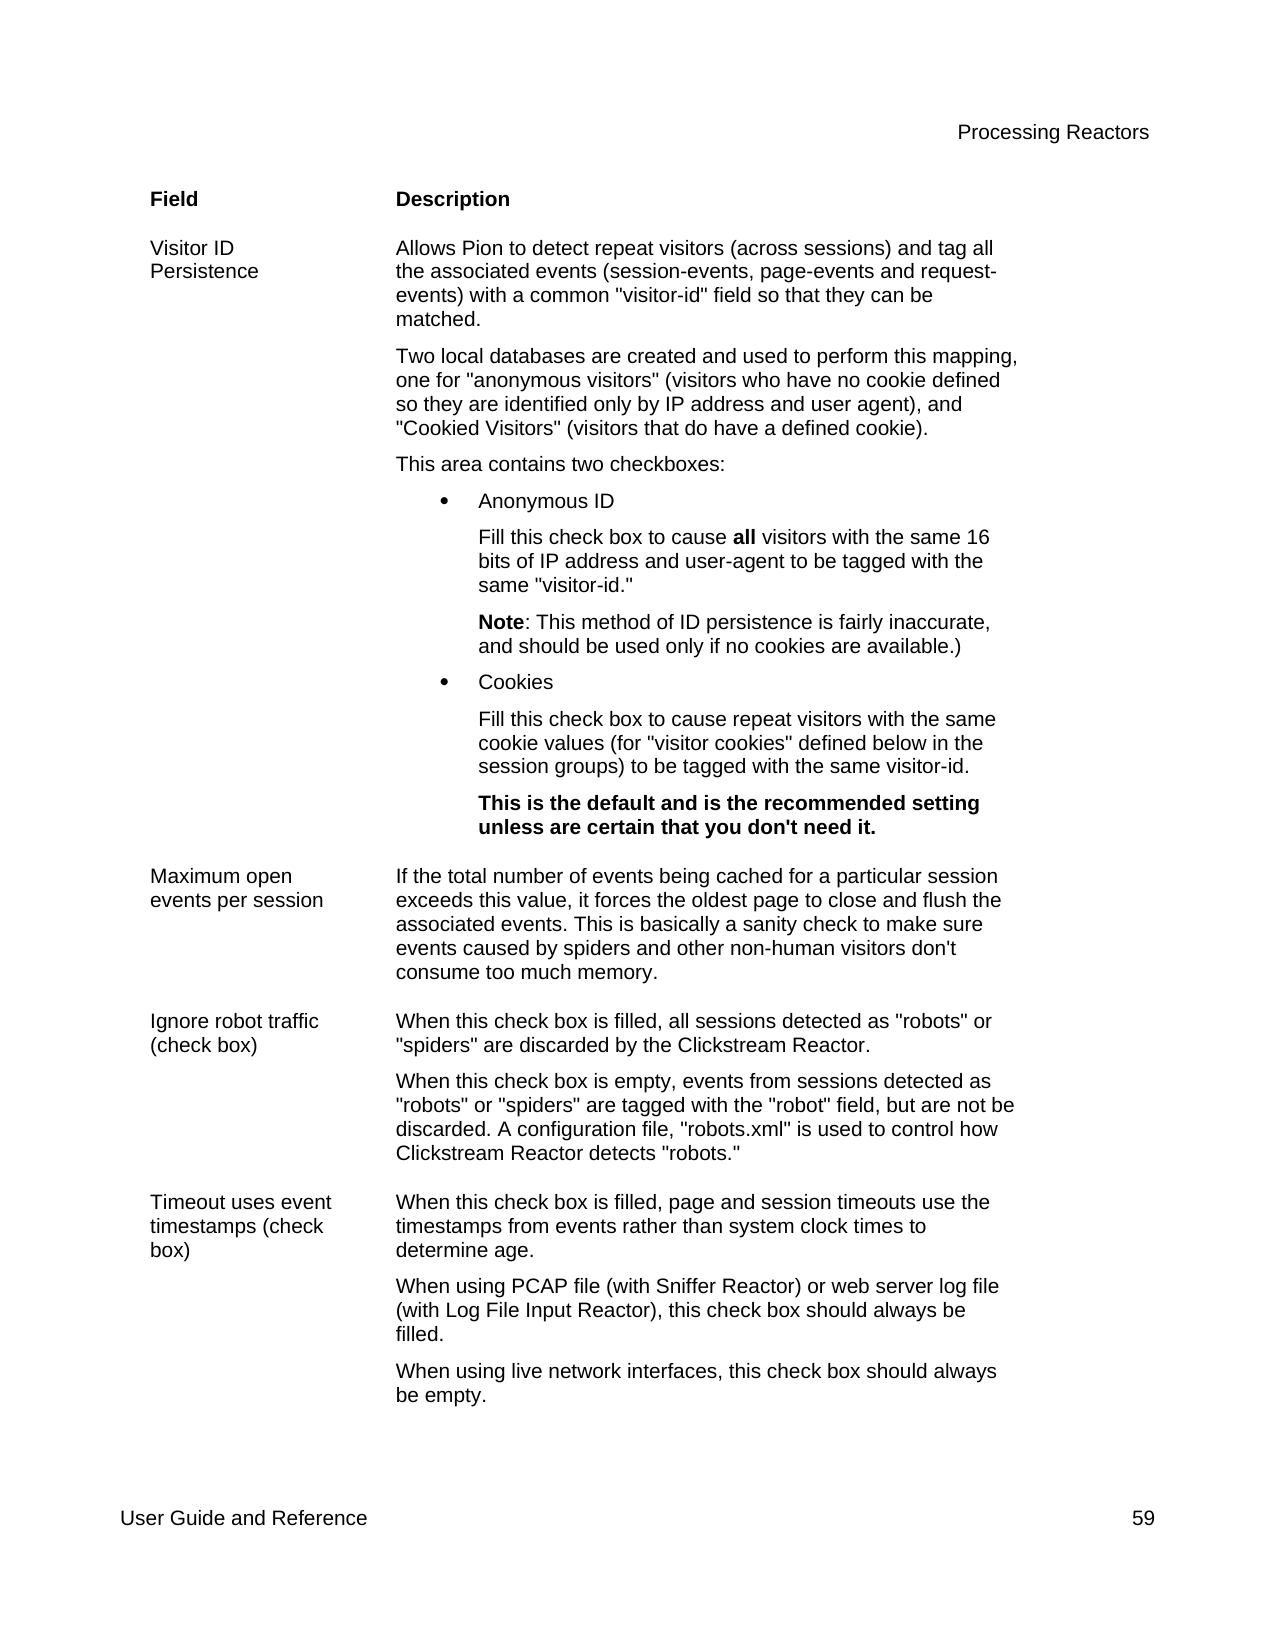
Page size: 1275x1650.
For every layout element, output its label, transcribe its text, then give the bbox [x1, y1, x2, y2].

table_cell If the total number of events being cached for a particular session exceeds this value, it forces the oldest page to close and flush the associated events. This is basically a sanity check to make sure events caused by spiders and other non-human visitors don't consume too much memory. [354, 851, 1031, 996]
table_cell Timeout uses event timestamps (check box) [109, 1177, 354, 1419]
table_header Field [109, 174, 354, 223]
table_header Description [354, 174, 1031, 223]
table_cell Allows Pion to detect repeat visitors (across sessions) and tag all the associated events (session-events, page-events and request-events) with a common "visitor-id" field so that they can be matched. Two local databases are created and used to perform this mapping, one for "anonymous visitors" (visitors who have no cookie defined so they are identified only by IP address and user agent), and "Cookied Visitors" (visitors that do have a defined cookie). This area contains two checkboxes: Anonymous ID Fill this check box to cause all visitors with the same 16 bits of IP address and user-agent to be tagged with the same "visitor-id." Note: This method of ID persistence is fairly inaccurate, and should be used only if no cookies are available.) Cookies Fill this check box to cause repeat visitors with the same cookie values (for "visitor cookies" defined below in the session groups) to be tagged with the same visitor-id. This is the default and is the recommended setting unless are certain that you don't need it. [354, 223, 1031, 851]
table_cell When this check box is filled, page and session timeouts use the timestamps from events rather than system clock times to determine age. When using PCAP file (with Sniffer Reactor) or web server log file (with Log File Input Reactor), this check box should always be filled. When using live network interfaces, this check box should always be empty. [354, 1177, 1031, 1419]
table_cell Maximum open events per session [109, 851, 354, 996]
table_cell Ignore robot traffic (check box) [109, 996, 354, 1177]
table_cell When this check box is filled, all sessions detected as "robots" or "spiders" are discarded by the Clickstream Reactor. When this check box is empty, events from sessions detected as "robots" or "spiders" are tagged with the "robot" field, but are not be discarded. A configuration file, "robots.xml" is used to control how Clickstream Reactor detects "robots." [354, 996, 1031, 1177]
table_cell Visitor ID Persistence [109, 223, 354, 851]
